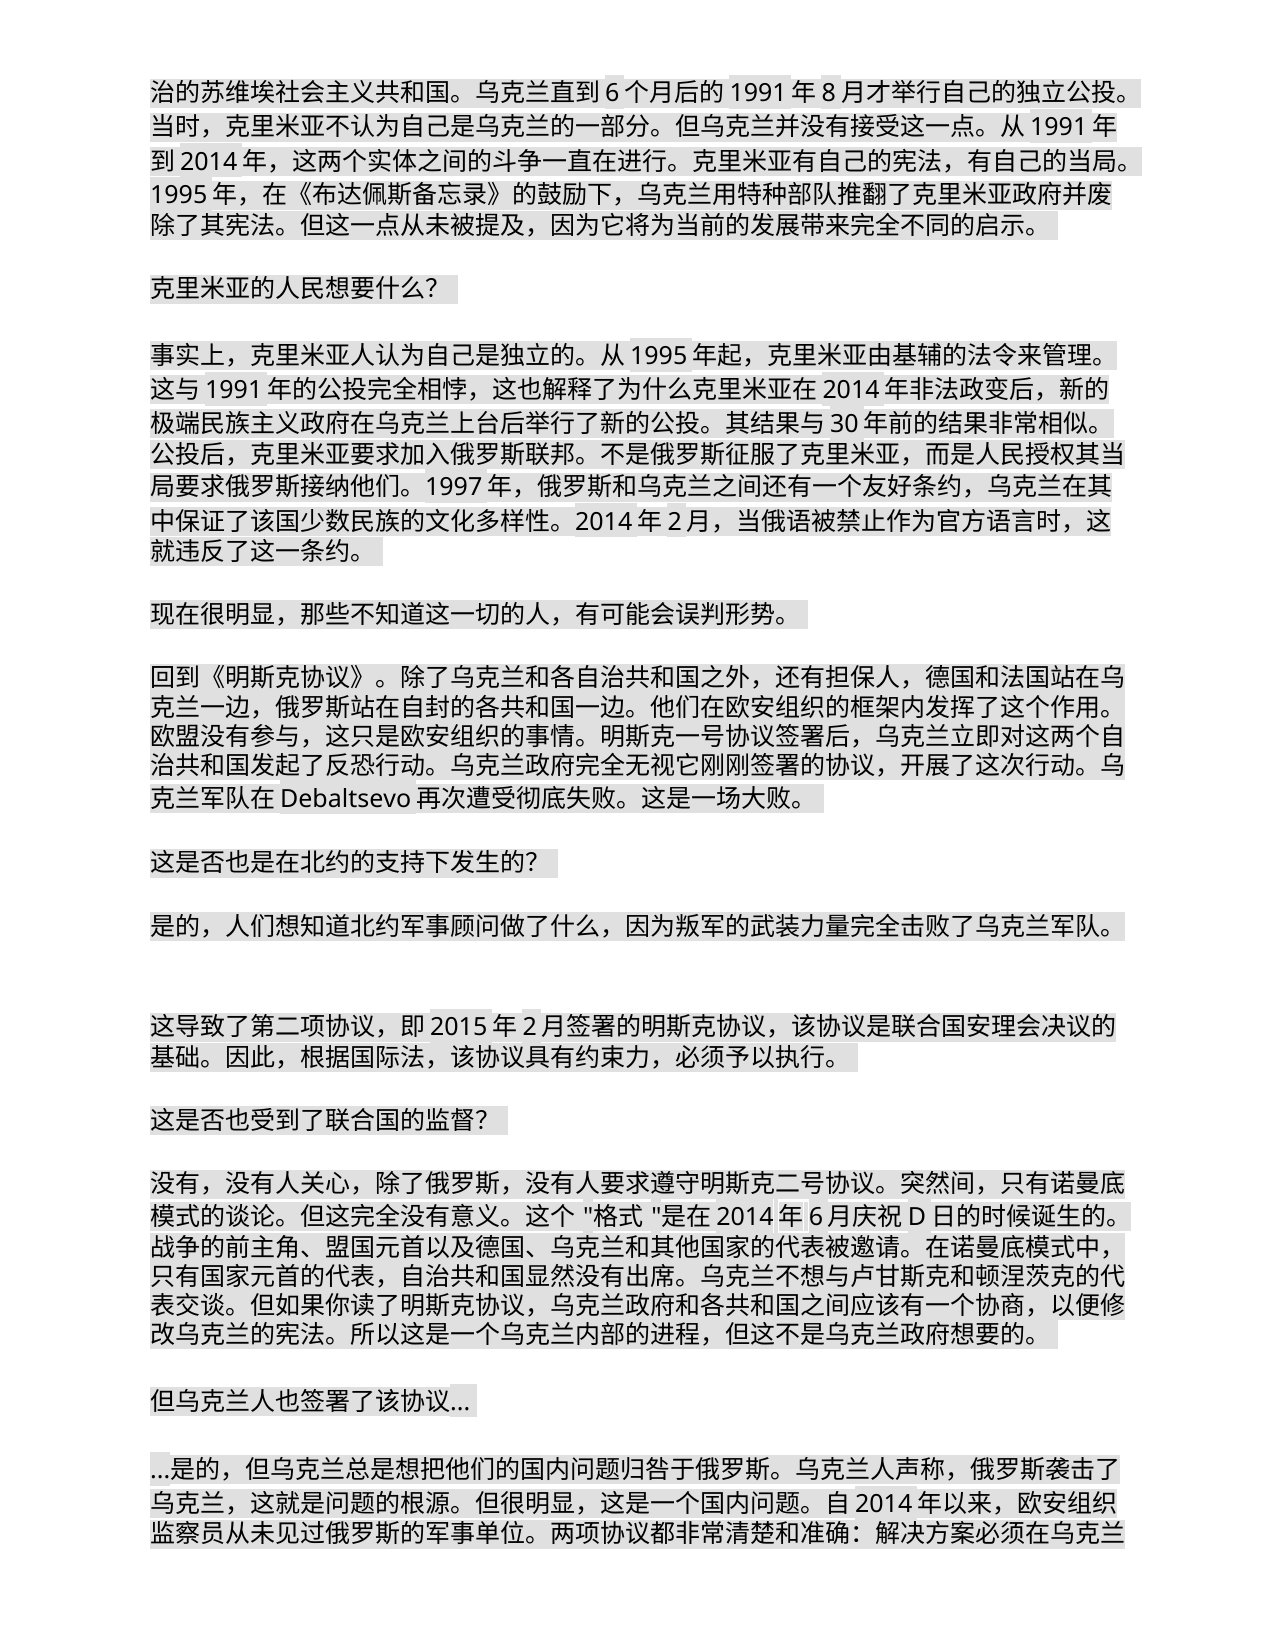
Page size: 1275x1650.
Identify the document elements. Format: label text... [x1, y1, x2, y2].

text https://zeitgeschehen-im-fokus.ch/en/newspaper-ausgabe-en/article-translated-in-english.html#article_1319 使用deepl电脑翻译 "美国的政策一直是阻止德国和俄罗斯进行更紧密的合作" 乌克兰战争的历史、政治和经济背景 对雅克-鲍德的采访*。 *雅克-鲍德拥有日内瓦国际关系研究生院的计量经济学硕士学位和国际安全研究生学位，曾在瑞士军队中担任上校。他曾为瑞士战略情报局工作，并在卢旺达战争期间担任东扎伊尔难民营安全问题顾问（联合国难民署-扎伊尔/刚果，1995-1996）。他曾在纽约的联合国维和部（DPKO）工作（1997-99年），在日内瓦创建了国际人道主义排雷中心（CIGHD）和排雷行动信息管理系统（IMSMA）。他为在联合国和平行动中引入情报概念做出了贡献，并在苏丹领导了第一个综合的联合国特派团联合分析中心（JMAC）（2005-06）。他曾担任纽约联合国维持和平行动部和平政策和理论司司长（2009-11年）和联合国安全部门改革和法治专家组组长，曾在北约工作，并著有多本关于情报、非对称战争、恐怖主义和虚假信息的书籍。 Zeitgeschehen im Fokus:鲍德先生，你了解现在发生战争的地区。你从过去的几天里得出了什么结论，怎么会变成这样？ 雅克-鲍德。我对我们谈论的这个地区相当了解。我曾在FDFA[瑞士联邦外交部]工作，并代表它被借调到北约五年，领导打击小武器扩散的工作。2014年后，我为乌克兰的项目做出了贡献。此外，由于我以前从事战略情报工作，我对俄罗斯、北约、乌克兰和相关环境非常了解。我讲俄语，可以接触到西方人很少看的文件。 你是乌克兰境内及周边局势的专家。你的专业活动把你带到了当前的危机地区。您如何看待正在发生的事情？ 这很疯狂，我们甚至可以说有一种真正的歇斯底里。令我震惊的是，也是令我非常困扰的是，没有人问俄罗斯人为什么要发起行动的问题。没有人想鼓吹战争，当然我也不想。但作为在纽约的联合国维持和平行动部两年的 "政策和理论 "的前负责人，我总是问自己这个问题。我们是如何走到发动战争这一步的？ 你在那里的任务是什么？ 这是为了了解战争是如何发生的，哪些因素会导致和平，以及可以做些什么来避免伤亡或如何防止战争。如果你不了解战争是如何发生的，那么你就无法找到解决办法。我们正是处于这种情况。每个国家都在对俄罗斯实施自己的制裁，而我们很清楚，这将毫无进展。特别让我震惊的是法国经济部长的声明，他们想摧毁俄罗斯的经济，目的是让俄罗斯人民受苦。这样的声明是令人愤慨的。 【俄罗斯的非军事化和非纳粹化目标】 您如何评价俄罗斯的攻势？ 攻击另一个国家是违反国际法原则的。但是，我们也应该考虑这样一个决定的背景。首先，必须明确的是，普京既不是疯子，也没有与现实脱节。他是一个非常有条理和系统的人，换句话说，是非常俄罗斯的人。我相信，他知道他在乌克兰行动的后果。他评估--显然是正确的--无论他是为保护顿巴斯居民而开展 "小规模 "行动，还是为俄罗斯和顿巴斯居民的国家利益而开展 "大规模 "行动，其后果都是一样的。于是他选择了最大限度的解决方案。 你认为他的目标是什么？ 这当然不是针对乌克兰民众的。普京已经反复说过这一点。你也可以从事实中看到这一点。俄罗斯仍在向乌克兰供应天然气。俄罗斯人并没有停止。他们没有关闭互联网。他们没有破坏发电厂和供水。当然，这些服务在战斗地区可能已经停止。但你看到了与美国人非常不同的做法，例如，在前南斯拉夫、伊拉克甚至利比亚。当西方国家攻击他们时，他们首先摧毁了电力和水的供应以及整个基础设施。 为什么西方会有这样的行为？ 西方的方法--从作战理论的角度看这一点也很有意思--是基于这样的想法：如果你摧毁了基础设施，民众就会反抗不受欢迎的独裁者，而你将以这种方式摆脱他。这也是第二次世界大战期间的策略，当时德国的科隆、柏林、汉堡、德累斯顿等城市被轰炸。他们直接针对平民人口，这样就会有起义。政府通过起义失去了权力，而你在不危及自己军队的情况下赢得了战争。这就是理论。 俄罗斯的做法是什么？ 这是完全不同的。他们已经明确宣布了他们的目标。他们想要 "非军事化 "和 "非犹太化"。如果你诚实地关注局势，这正是他们正在做的事情。当然，战争就是战争，令人遗憾的是，在这个过程中总会有人死亡，但看看数字是怎么说的也很有意思。周五（3月4日），联合国报告说有265名乌克兰平民死亡。晚上，俄罗斯国防部称死亡士兵人数为498人。这意味着，俄罗斯军队的受害者多于乌克兰方面的平民。如果你现在将其与伊拉克或利比亚进行比较，那么它与西方的战争正好相反。 它是否与西方代表的方式相矛盾？ 是的，我们的媒体声称，俄罗斯人想要摧毁一切，但这显然不是事实。我还对我们的媒体描绘普京突然决定攻击和征服乌克兰的方式感到不安。美国警告了几个月，说会有一场突袭，但什么都没有发生。顺便说一句，情报部门和乌克兰领导人一再否认美国的这种警告。如果你仔细看一下军事报告和地面上的准备工作，你可以很清楚地看到。普京在2月中旬之前都没有进攻乌克兰的打算。 为什么会发生这种变化？发生了什么？ 你必须先知道一些事情，否则你就不会明白。2021年3月24日，乌克兰总统泽伦斯基发布总统令，收复克里米亚。然后他开始将乌克兰军队向南和向东南移动，向顿巴斯移动。因此，一年来，我们在乌克兰南部边境的军队长期集结。这就解释了为什么在2月底，俄乌边境没有乌克兰军队。泽伦斯基一直声称，俄罗斯人不会攻击乌克兰。乌克兰国防部长也一再确认这一点。同样，乌克兰安全委员会负责人在12月和1月确认，没有迹象表明俄罗斯会攻击乌克兰。 这是个骗局吗？ 不，他们说了好几次，我相信普京，他也多次说过，顺便说一下，他不想进攻。很明显，有来自美国的压力。 美国对乌克兰本身没有什么兴趣。此时，他们想加大对德国的压力，让其关闭北溪二期。他们希望乌克兰向俄罗斯挑衅，如果俄罗斯做出反应，北溪二期就会被搁置。在奥拉夫-肖尔茨访问华盛顿时，曾暗指这样的情景，而肖尔茨显然不想与之为伍。这不仅仅是我的观点，也有美国人这样理解。目标是北溪二号，大家不要忘记，北溪二号是应德国人的要求建造的。从根本上说，它是一个德国项目。因为德国需要更多的天然气来实现其能源和气候目标。 【"在一场核战争中，欧洲将成为战场"】 美国为什么要推动这个？ 自第二次世界大战以来，美国的政策一直是阻止德国和俄罗斯或苏联更紧密地合作。尽管德国人在历史上对俄罗斯人有一种恐惧。但这是欧洲的两个最大的大国。历史上，德国和俄罗斯之间一直存在着经济关系。美国一直试图阻止这一点。人们不应忘记，在核战争中，欧洲将是战场。这意味着，在这种情况下，欧洲和美国的利益不一定相同。这就解释了为什么在1980年代，苏联支持德国的和平主义运动。德国和俄罗斯之间更紧密的关系将使美国的核战略失去作用。 美国一直在批评能源依赖性？ 具有讽刺意味的是，美国批评德国或欧洲对俄罗斯的能源依赖。俄罗斯是美国的第二大石油供应国。美国主要从加拿大购买石油，然后从俄罗斯购买，其次是墨西哥和沙特阿拉伯。这意味着美国对俄罗斯有依赖性。例如，在火箭发动机方面也是如此。这并不困扰美国。但是，欧洲人依赖俄罗斯，确实让美国感到困扰。 在冷战期间，俄罗斯，也就是苏联，总是履行所有的天然气合同。俄罗斯在这方面的思维方式与瑞士人非常相似。俄罗斯有一种守法的心态；它觉得受到规则的约束，非常像瑞士。这并不意味着他们没有情感，但当规则适用时，你会按规则行事。在冷战时期，苏联从未将贸易和政治联系起来。在这方面，与乌克兰有关的争端主要是政治性的。 布热津斯基关于乌克兰是支配亚洲的关键的理论在这里也起了作用？ 布热津斯基当然是一个伟大的思想家，并且仍然影响着美国的战略思维。但我不认为这一方面是这次特定危机的关键。乌克兰当然很重要。但谁主宰或控制乌克兰的问题并不是这里的主要问题。俄罗斯人的目的不是要控制乌克兰。乌克兰问题对俄罗斯来说，就像对其他国家一样，是一个战略问题。 那是什么意思？ 在目前到处举行的整个讨论中，关键的事情被忽略了。当然，人们在谈论核武器，但这就像在电影中一样。现实却有些不同。俄罗斯人希望北约和俄罗斯之间有一段距离。北约的核心要素是美国的核力量。这就是北约的本质。当我在北约工作时，延斯-斯托尔滕贝格--他当时是我的老板--经常说。"北约是一个核大国"。今天，美国在波兰和罗马尼亚部署了导弹系统，其中包括MK-41发射器系统。 这些是防御性武器吗？ 当然，美国说它们是纯防御性的。你确实可以从这些发射器发射反弹道导弹。但你也可以用同样的系统发射核导弹。这些坡道离莫斯科只有几分钟的路程。如果在欧洲紧张局势加剧的情况下，俄罗斯人通过卫星图像或情报探测到这些发射台周围的活动，表明正在准备发射，他们会等到核导弹可能向莫斯科发射吗？ 可能不会... ...当然不会。他们会立即发动先发制人的打击。美国退出《反弹道导弹条约》[Anti-Ballistic Missile Treaty]后，整个局势升级了。根据《反弹道导弹条约》，他们不能在欧洲部署这种系统。这个想法正是为了在发生对抗的情况下保持一定的反应时间。这是因为错误可能发生。 我们在冷战期间有类似的东西。核导弹之间的距离越大，你就有越多的时间做出反应。如果导弹部署在离俄罗斯领土太近的地方，在受到攻击时就没有时间作出反应，你就有可能更快地陷入全面核战争。这影响到所有邻国。俄罗斯人意识到了这一点，这就是他们创建华沙条约的原因。 【核武器的重要性正在增加】 首先是北约... 北约成立于1949年，华沙条约组织仅在6年后成立。其原因是联邦德国的重新武装以及它在1955年加入北约。如果你看一下1949年的地图，你可以看到北约的核大国和苏联之间有非常大的差距。当北约通过包括德国在内的方式向俄罗斯边境移动时，俄罗斯的反应是建立了华沙条约组织。当时，东欧国家已经全部是共产主义，并被自己的共产党严格控制。几乎比苏联本身还要糟糕。苏联希望在它周围有一个安全地带，所以它创建了华沙条约组织。它想保持一个 "冰原"，以便它可以尽可能长时间地发动常规战争。这就是它的想法：尽可能长时间地留在常规战争中，避免直接进入核战争。 今天仍然是这样吗？ 冷战结束后，核战略在某种程度上被遗忘。安全不再是核武器的问题。伊拉克战争、阿富汗战争都是使用常规武器的战争，核问题在某种程度上已经远离了人们的视线。但俄罗斯人并没有忘记这一点。他们的思维非常具有战略性。当时，我参观了莫斯科的伏罗希洛夫总参谋部学院。在那里你可以看到人们如何思考。他们从战略上思考，在战争时期应该如何思考。 今天你能看到这一点吗？ 今天你可以非常清楚地看到这一点。普京的人从战略上思考。俄罗斯人有战略思维，有行动思维，也有战术思维。西方国家，正如我们在阿富汗或伊拉克看到的，没有战略。这正是法国人在马里遇到的问题。马里现在已经要求他们离开这个国家，因为法国人在没有战略和战略目标的情况下杀人。俄罗斯人则完全不同，他们有战略思维。他们有一个目标。普京也是如此。 在我们的媒体上一再报道，普京已经将核武器带入了游戏。你也听说了吗？ 是的，弗拉基米尔-普京在2月27日将其核力量置于一级警戒状态。但这只是故事的一半。2月11日至12日，安全会议在慕尼黑举行。泽伦斯基在那里。他表示，他想获得核武器。这被解释为一种潜在的威胁，克里姆林宫亮起了红灯。为了理解这一点，我们必须提醒1994年的《布达佩斯协议》。那是关于销毁前苏联各共和国领土上的核导弹，从而使俄罗斯成为唯一的核国家。乌克兰也把核武器交给了俄罗斯，而俄罗斯则保证其边界的不可侵犯性作为回报。当克里米亚在2014年回到俄罗斯时，乌克兰说它也不会再遵守1994年的协议。 回到核武器上。普京到底说了什么？ 如果泽伦斯基想拿回核武器，这对普京来说肯定是不能接受的。如果你的核武器就在边境上，那么预警时间就会非常少。在马克龙访问后的新闻发布会上，和普京明确表示，如果北约和俄罗斯之间的距离太小，这可能会在无意中导致复杂化。但决定性的因素是在针对乌克兰的行动开始时，法国外长威胁普京，宣布北约是一个核国家。普京对此的反应是提高了其核力量的警戒级别。当然，我们的媒体并没有提到这一点。普京是一个现实主义者；他脚踏实地，目的明确。 是什么促使普京现在进行军事干预？ 2021年3月24日，泽伦斯基发布总统令，用武力重新征服克里米亚。他开始准备这样做。这是否是他的真实意图或只是一个政治花招，我们不得而知。然而，我们看到的是，他在顿巴斯地区和南部的克里米亚地区大规模加强了乌克兰军队。当然，俄罗斯人已经注意到了这一点。与此同时，北约在4月份在波罗的海和黑海之间进行了大规模的演习。这可以理解为促使俄罗斯人做出反应。他们在南部军区举行了演习，以展示旗帜。此后事情趋于平静，9月，俄罗斯举行了计划已久的 "Zapad 21 "演习。这些演习每四年进行一次。在演习结束时，一些部队仍留在白俄罗斯附近。这些是东部军区的部队。留在那里的大部分装备是为今年年初与白俄罗斯计划进行的大型演习而保留的。 西方国家对此有何反应？ 欧洲，特别是美国将此解释为加强了对乌克兰的进攻能力。独立军事专家，但也是乌克兰安全委员会的负责人说，当时没有进行战争准备。俄罗斯在10月留下的装备显然不是为了进攻性行动。然而，所谓的西方军事专家，特别是法国的军事专家，立即将此解释为战争准备，并开始指定普京为疯狂独裁者。从2021年10月底到今年年初，局势就是这样演变的。美国和乌克兰在这个问题上的沟通方式是非常矛盾的。一个警告说有进攻计划，而另一个则否认。这是一个永久性的来回。 欧安组织报告称乌克兰在2月份对卢甘斯克和顿涅茨克人民共和国进行了猛烈炮击 2月份发生了什么？ 在1月底，情况似乎有所发展。看起来美国与泽伦斯基进行了交谈，并且可以观察到轻微的变化。从2月初开始，美国谈论俄罗斯即将发动的攻击，并开始散布攻击方案。安东尼-布林肯在联合国安理会上介绍了根据美国情报，俄罗斯的攻击将如何展开。这让人想起了2002/2003年攻击伊拉克之前的情况。在那里，情况据称也是以情报分析为基础的。当时的情况也不是这样。当时，中情局并不相信伊拉克存在大规模杀伤性武器。因此，唐纳德-拉姆斯菲尔德没有依靠中央情报局，而是依靠国防部内的一个小型机密小组，该小组是专门为规避中央情报局的分析而设立的。 今天的信息是从哪里来的？ 在乌克兰问题上，布林肯也做了完全相同的事情。人们可以注意到，在俄罗斯攻势之前的整个讨论中，完全没有中情局和西方情报机构的身影。布林肯告诉我们的一切都来自于他自己在部门内成立的 "老虎小组"。提交给我们的这些方案并不是来自于情报分析，而是来自于自称是专家的人，他们编造了一个带有政治目的的方案。俄罗斯人即将发动袭击的谣言就是这样诞生的。因此，2月16日，乔-拜登说他知道俄罗斯人即将发动攻击。但当被问及他是如何知道的时，他回答说美国有良好的情报能力，而没有提到中央情报局或国家情报局。 那么，2月16日是否发生了什么？ 当天，乌克兰军队沿停火线，即所谓的 "接触线 "违反停火的情况极端增加。在过去的八年里，一直都有违反行为，但从2月12日开始，违反行为极端增加，包括爆炸，特别是在顿涅茨克和卢甘斯克地区。我们知道这一点，因为欧安组织驻顿巴斯特派团报告了这一点。这些报告可以在欧安组织的 "每日报告 "中看到。 乌克兰军队的目标是什么？ 这当然是对顿巴斯的攻势的最初阶段。当炮火加剧时，两个共和国的当局开始将平民疏散到俄罗斯。在一次采访中，谢尔盖-拉夫罗夫提到超过10万名难民。在俄罗斯，这被认为是即将开展大规模行动的迹象。 其后果是什么？ 乌克兰军队的这一行动实际上触发了一切。在这一点上，普京很清楚，乌克兰将对这两个共和国发动进攻。2月15日，俄罗斯议会，即杜马，通过了一项决议，提议承认他们的独立。起初普京没有反应，但随着攻击的加剧，他在2月21日决定对议会的要求作出积极回应。 【乌克兰右翼极端主义的根源】 普京为什么要采取这一步骤？ 在这种情况下，他没有什么选择，只能这样做，因为如果他不采取任何措施保护顿巴斯的俄语人口，俄罗斯民众不会理解。对普京来说，很清楚的是，无论他的反应和干预只是为了帮助各共和国，还是为了入侵乌克兰，西方在任何情况下都会以大规模制裁作为反应。因此，作为第一步，他承认了这两个共和国的独立。然后，在同一天，他与这两个共和国分别缔结了友好合作条约。从那时起，他可以援引《联合国宪章》第51条，允许他在集体防卫和自卫的框架内进行干预，协助这两个共和国。因此，他为其军事干预建立了法律基础。 但他不仅帮助各共和国，还攻击了整个乌克兰？ 普京有两个选择：第一，简单地帮助讲俄语的顿巴斯地区对抗乌克兰的军事攻势；第二，对乌克兰进行更深入的攻击，使其军事能力失效。他还考虑到，无论他做什么，制裁都会雨过天晴。这就是为什么他明确选择了最大的变种；然而必须指出，普京从未说过他想接管乌克兰。他的目标很明确：非军事化和非纳粹化。 这些目标的背景是什么？ 非军事化是可以理解的，因为乌克兰在南部、顿巴斯和克里米亚之间聚集了全部军队。一个快速的行动将使其能够包围这些部队。这就是所发生的事情，乌克兰军队的很大一部分目前被包围在顿巴斯地区的一个大锅里，在斯拉维扬斯克、克拉马托尔斯克和塞维罗多涅茨克之间。俄国人已经将其包围，并正在将其消灭。剩下的就是所谓的非军事化。当俄罗斯人这样说时，这并不是一句空话。为了弥补乌克兰军队的不可靠，自2014年以来发展了强大的准军事部队，包括，例如，著名的亚速团。但还有很多。有大量这样的团体在乌克兰人的指挥下，但并非完全由乌克兰人组成。例如，亚速团由19个民族组成，包括法国人，甚至瑞士人等。这是一个真正的外国军团。据路透社报道，这些极右翼团体总共有大约10万名战士。 为什么有这么多的准军事组织？ 2015/2016年，我和北约一起在乌克兰。乌克兰有一个大问题，他们正在耗尽士兵，因为乌克兰军队有很多因非战斗行动而死亡的人。他们有很多人死于自杀和酗酒问题。他们在寻找新兵方面遇到了困难。由于我在联合国的经验，我被要求提供帮助。因此，我去了乌克兰几次。主要的一点是，军队在民众中没有信誉，在军队内部也没有信誉。这就是为什么乌克兰越来越鼓励和发展准军事部队。他们是由右翼极端主义驱动的狂热分子。 右翼极端主义从何而来？ 它的起源可以追溯到20世纪30年代。在被称为 "大饥荒 "的极端饥荒年代，出现了对苏维埃政权的抵抗。为了资助苏联的现代化建设，斯大林没收了收成，造成前所未有的饥荒。NKVD，即克格勃的前身（同时也是内务部和安全机构），执行了这一政策。NKVD是以领土为基础组织的，在乌克兰，有许多犹太人担任高级指挥职务。结果，一切都变得有点混乱：对共产党人的仇恨、对俄罗斯人的仇恨和对犹太人的仇恨。第一个极右翼团体可以追溯到这个时期，而且它们仍然存在。二战期间，德国人需要这些团体，如斯捷潘-班德拉的OUN、乌克兰起义军等，在苏联后方作战。当时，第三帝国的部队被视为解放者，如1943年从苏联人手中解放哈尔科夫的党卫军第二装甲师 "Das Reich"，至今仍在乌克兰受到庆祝。这种极右翼抵抗的地理中心在利沃夫，即今天的利沃夫，位于加利西亚。这个地区甚至有它 "自己的 "第14装甲掷弹兵师SS "Galizien"，一个完全由乌克兰人组成的党卫军师。 OUN在第二次世界大战期间成立，并在苏联时期幸存下来？ 第二次世界大战后，敌人是苏联。苏联在战争期间没有成功地完全消灭这些反苏运动。美国、法国和英国意识到OUN可能是有用的，并支持它以破坏和武器对抗苏联。直到20世纪60年代初，乌克兰叛乱分子一直得到西方国家通过秘密行动的支持，如 "空气动力"、"宝贵"、"米诺斯"、"卡帕乔 "和其他。从那时起，乌克兰一直与西方和北约保持着密切的关系。今天，正是由于乌克兰军队的软弱，才导致了对狂热部队的使用。我认为，新纳粹这个词并不完全准确。他们有非常相似的想法，他们带着他们的符号，他们是暴力和反犹太主义的，但他们并没有真正受到一种学说或政治项目的指导。 2014年后，为安抚乌克兰局势达成了两项协议。在目前的争端背景下，这些协议的意义何在？ 是的，这一点很重要，因为不遵守这两项协议基本上导致了今天的战争。自2014年以来，据说有一个解决冲突的办法，即明斯克协议。到2014年9月，很明显，乌克兰军方无法管理冲突，尽管它得到了北约的建议。它经常失败。这就是为什么它不得不在2014年9月承诺执行明斯克一号协议。这是乌克兰政府与顿涅茨克和卢甘斯克两个自封的共和国的代表之间的协议，有欧洲和俄罗斯的担保人。 【欧盟和美国的双重性】 这两个共和国的基础是如何形成的？ 为了理解，我们需要稍微回顾一下历史。2013年秋天，欧盟希望与乌克兰缔结一项贸易和经济协议。欧盟为乌克兰提供了补贴、出口和进口等方面的发展保障。乌克兰当局希望缔结该协议。但这并不是没有问题的，因为乌克兰的工业和农业在质量和产品方面都是面向俄罗斯的。例如，乌克兰人正在为俄罗斯飞机开发发动机，而不是为欧洲或美国飞机。因此，工业的总体方向是面向东方，而不是西方。就质量而言，乌克兰很难与欧洲市场竞争。因此，当局希望与欧盟合作，同时与俄罗斯保持经济关系。 这有可能吗？ 就其本身而言，俄罗斯对乌克兰的计划没有异议。但它也希望保持与乌克兰的经济关系。因此，它建议成立一个三方工作组，制定两个协议：一个是乌克兰和欧盟之间的协议，另一个是乌克兰和俄罗斯之间的协议。其目的是为了涵盖所有各方的利益。但正是欧盟通过巴罗佐要求乌克兰在俄罗斯和欧盟之间做出选择。然后乌克兰要求有时间考虑解决方案，并要求暂停整个进程。此后，欧盟和美国没有公平竞争。 为什么？ 西方媒体的标题是。"俄罗斯向乌克兰施压以阻止与欧盟签订条约"。这不是真的。事实并非如此。乌克兰政府继续表现出对与欧盟签订条约的兴趣，但只是希望有更多的时间来思考和考虑解决这一复杂情况。但欧洲媒体并没有这样说。接下来的几天，来自该国西部的右翼极端分子出现在基辅的Maidan上。在西方国家的批准和支持下，那里发生的一切确实很可怕。但在这里详细说明一切将超出我们的范围。 民选总统亚努科维奇被推翻后发生了什么？ 从民族主义极右政变中产生的新的临时政府，作为其第一个正式行为，立即改变了关于乌克兰官方语言的法律。这表明，政变与民主无关，而是组织起义的极端民族主义者的产物。这一法律变化在讲俄语的地区引发了一场风暴。在南部俄语区的所有城市，敖德萨、马里乌波尔、顿涅茨克、卢甘斯克、克里米亚等地都组织了大规模的示威活动。乌克兰当局以一种非常大规模和野蛮的方式作出反应，召集军队。敖德萨、哈尔科夫、第聂伯罗彼得罗夫斯克、卢甘斯克和顿涅茨克短暂宣布成立自治共和国。他们以极端残酷的方式进行了斗争，最终留下了两个。顿涅茨克和卢甘斯克宣布了自己的自治共和国。 他们是如何使自己的身份合法化的？ 他们在2014年5月举行了公民投票，以获得自治权，这非常非常重要。如果你看看我们的媒体在过去几个月里，他们只谈论 "分离主义者"。但这八年来完全是个谎言：他们总是谈论分离主义者，但这是错误的，因为公投非常清楚地提到了乌克兰内部的自治。这些共和国想要某种瑞士式的解决方案，可以这么说。人民接受自治后，当局要求俄罗斯承认这些共和国，但普京政府拒绝了。 【克里米亚的独立斗争】 克里米亚的发展不也与此有关吗？ 我们忘了，克里米亚是独立的，甚至在乌克兰独立之前。1991年1月，当苏联仍然存在的时候，克里米亚举行了全民投票，要求由莫斯科而不是基辅管理。因此，它成为一个自治的苏维埃社会主义共和国。乌克兰直到6个月后的1991年8月才举行自己的独立公投。当时，克里米亚不认为自己是乌克兰的一部分。但乌克兰并没有接受这一点。从1991年到2014年，这两个实体之间的斗争一直在进行。克里米亚有自己的宪法，有自己的当局。1995年，在《布达佩斯备忘录》的鼓励下，乌克兰用特种部队推翻了克里米亚政府并废除了其宪法。但这一点从未被提及，因为它将为当前的发展带来完全不同的启示。 克里米亚的人民想要什么？ 事实上，克里米亚人认为自己是独立的。从1995年起，克里米亚由基辅的法令来管理。这与1991年的公投完全相悖，这也解释了为什么克里米亚在2014年非法政变后，新的极端民族主义政府在乌克兰上台后举行了新的公投。其结果与30年前的结果非常相似。公投后，克里米亚要求加入俄罗斯联邦。不是俄罗斯征服了克里米亚，而是人民授权其当局要求俄罗斯接纳他们。1997年，俄罗斯和乌克兰之间还有一个友好条约，乌克兰在其中保证了该国少数民族的文化多样性。2014年2月，当俄语被禁止作为官方语言时，这就违反了这一条约。 现在很明显，那些不知道这一切的人，有可能会误判形势。 回到《明斯克协议》。除了乌克兰和各自治共和国之外，还有担保人，德国和法国站在乌克兰一边，俄罗斯站在自封的各共和国一边。他们在欧安组织的框架内发挥了这个作用。欧盟没有参与，这只是欧安组织的事情。明斯克一号协议签署后，乌克兰立即对这两个自治共和国发起了反恐行动。乌克兰政府完全无视它刚刚签署的协议，开展了这次行动。乌克兰军队在Debaltsevo再次遭受彻底失败。这是一场大败。 这是否也是在北约的支持下发生的？ 是的，人们想知道北约军事顾问做了什么，因为叛军的武装力量完全击败了乌克兰军队。 这导致了第二项协议，即2015年2月签署的明斯克协议，该协议是联合国安理会决议的基础。因此，根据国际法，该协议具有约束力，必须予以执行。 这是否也受到了联合国的监督？ 没有，没有人关心，除了俄罗斯，没有人要求遵守明斯克二号协议。突然间，只有诺曼底模式的谈论。但这完全没有意义。这个 "格式 "是在2014年6月庆祝D日的时候诞生的。战争的前主角、盟国元首以及德国、乌克兰和其他国家的代表被邀请。在诺曼底模式中，只有国家元首的代表，自治共和国显然没有出席。乌克兰不想与卢甘斯克和顿涅茨克的代表交谈。但如果你读了明斯克协议，乌克兰政府和各共和国之间应该有一个协商，以便修改乌克兰的宪法。所以这是一个乌克兰内部的进程，但这不是乌克兰政府想要的。 但乌克兰人也签署了该协议... ...是的，但乌克兰总是想把他们的国内问题归咎于俄罗斯。乌克兰人声称，俄罗斯袭击了乌克兰，这就是问题的根源。但很明显，这是一个国内问题。自2014年以来，欧安组织监察员从未见过俄罗斯的军事单位。两项协议都非常清楚和准确：解决方案必须在乌克兰境内找到。这是一个在国内获得一定自主权的问题，只有乌克兰可以解决这个问题。这与俄罗斯没有关系。 为此，我们需要对宪法进行规定的调整。 是的，没错，但还没有做到。乌克兰在这方面没有采取任何措施。联合国安全理事会的成员也没有对此作出承诺，相反。局势一点也没有改善。 俄罗斯是如何表现的？ 俄罗斯的立场始终未变。它希望《明斯克协议》能够得到执行。八年来，它从未改变过自己的立场。在这八年里，出现了各种侵犯边界的行为，炮击等等，但俄罗斯从未对协议的履行提出质疑。 乌克兰是如何进行的？ 乌克兰在去年7月初颁布了一项法律。这是一部根据种族给予公民不同权利的法律。这很容易让人联想到1935年的纽伦堡种族法。只有真正的乌克兰人有充分的权利，而所有其他人只有有限的权利。就在这之后，普京写了一篇文章，解释了乌克兰的历史成因。他批评说，可以对乌克兰族和俄罗斯族等进行区分。他写文章是为了回应这项法律。但在欧洲，这被解释为他不承认乌克兰是一个国家，他的文章试图为可能吞并乌克兰进行辩护。在西方，人们相信这一点，而没有人知道普京为什么要写这篇文章或其实际内容是什么。很明显，在西方，其目的是尽可能给普京一个负面形象。我读过这篇文章；它非常有意义。 俄罗斯人难道不会期待他对此发表评论吗？ 当然，在乌克兰有这么多俄罗斯人。他必须做一些事情。如果默默地接受这一切，对人民来说是不对的（但从国际法的角度来看，也有保护的责任）。所有这些小细节绝对是它的一部分，否则我们就不明白发生了什么。只有这样才能正确看待普京的行为，才能看到战争是越来越被挑起的。我不能说普京是好是坏。但我们在西方对他的判断显然是基于错误的因素。 【瑞士脱离了中立国地位】 你对瑞士上周末的反应有何看法？ 这真是一场灾难。俄罗斯制定了一份48个 "不友好国家 "的名单，而你意识到瑞士也在其中。这确实是一个划时代的变化，但瑞士自己也有责任。瑞士一直是 "中间的人"。我们促进了与所有国家的对话，并有勇气站在中间。关于制裁的问题有歇斯底里的说法。俄罗斯对这种情况有很好的准备，它将受到影响，但它准备承受其影响。然而，制裁的原则是完全错误的。今天，制裁已经取代了外交。我们在委内瑞拉、古巴、伊拉克和伊朗等国看到了这一点。这些国家除了有一个不讨好美国的政策外，什么也没做。这就是他们的错误。当我看到残疾运动员被暂停参加残奥会的时候，话都说不清了。这是完全不合适的。它影响到了个别的人，这简直是倒行逆施。这就像法国外交部长说俄罗斯人民必须遭受制裁一样卑鄙。在我眼里，说这话的人毫无荣誉可言。发动战争没有什么积极意义，但这样的反应简直是可耻的。 您如何看待人们走上街头反对乌克兰战争的情况？ 我问自己：是什么让针对乌克兰的战争比针对伊拉克、也门、叙利亚或利比亚的战争更糟？在这些案例中，我们知道，没有对侵略者美国或那些提供用于对付平民的武器的人进行制裁。谁在为也门示威？谁为利比亚示威，谁为阿富汗示威？我们不知道为什么美国会在阿富汗。我从情报来源得知，从来没有任何明确的迹象表明阿富汗或乌萨马-本-拉丹参与了9/11袭击，但我们还是在阿富汗开战了。 为什么？ 2001年9月12日，恐怖袭击刚结束，美国想进行报复，决定轰炸阿富汗。美国空军参谋长说，在阿富汗没有足够的目标。对此，国防部长回答说："如果我们在阿富汗没有足够的目标，那么我们将轰炸伊拉克"。这不是我编的，有消息来源，有文件，也有在场的人。这就是现实，但我们被宣传和操纵所动摇，走向了 "正确 "的一方。 如果让我总结一下这次采访，你的回答已经清楚地表明，西方长期以来一直在火上浇油，挑衅俄罗斯。然而，这些挑衅行为在我们的媒体中很少被报道，但普京的回答只是部分地或以扭曲的方式给出，以便尽可能地保持一个战争贩子和怪物的形象。 我的祖父是法国人，他是第一次世界大战的一名士兵，经常给我讲这个故事。我不得不说，西方政客的歇斯底里、操纵和不经大脑的行为让我想起了今天的1914年，这让我非常担心。当我看到我们这个中立的国家不再能够采取独立于欧盟和美国的立场时，我感到羞愧。我们需要有一个清醒的头脑，了解所有这些事件背后的事实。这是瑞士追求合理和平政策的唯一途径。 鲍德先生，感谢你接受采访。 采访托马斯-凯泽 [150, 75, 1125, 1549]
